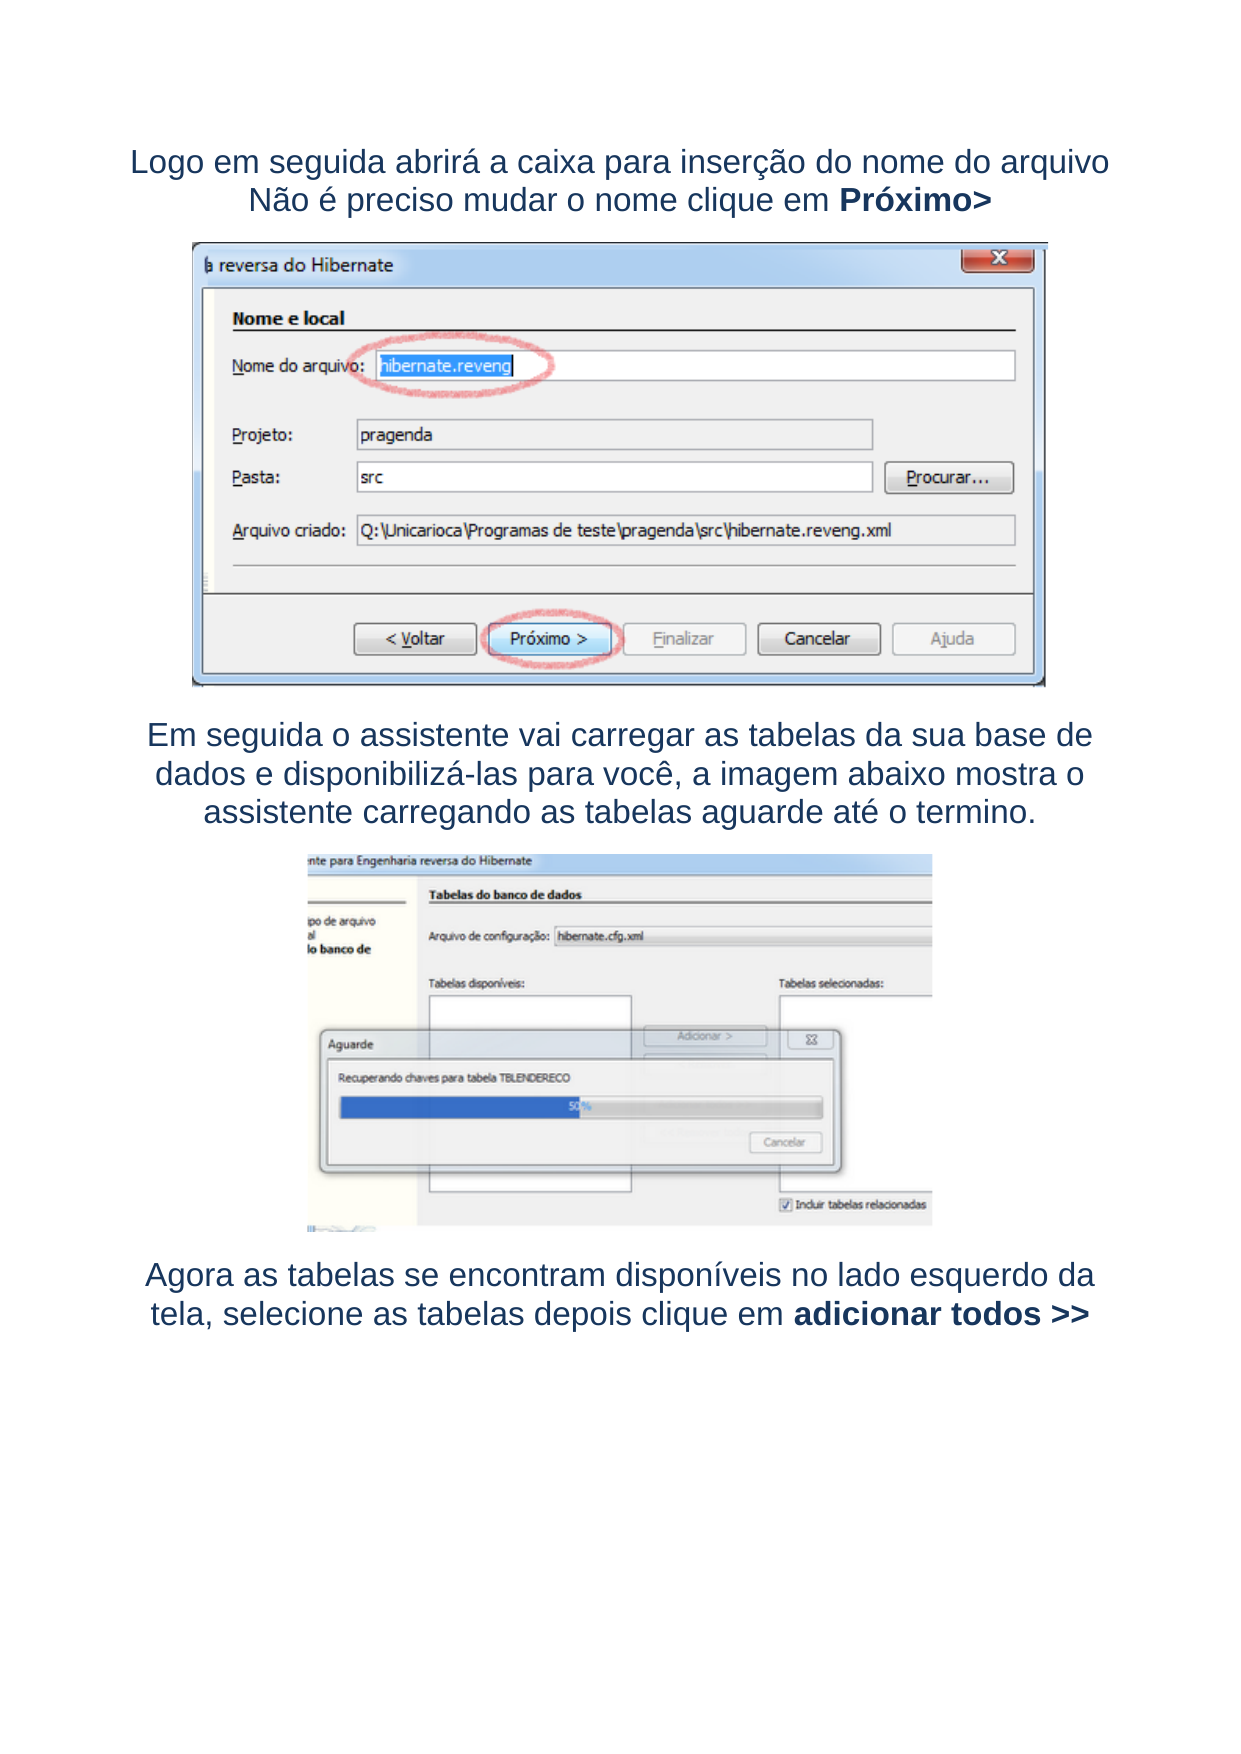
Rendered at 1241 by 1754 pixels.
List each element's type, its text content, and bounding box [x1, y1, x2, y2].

text Agora as tabelas se encontram disponíveis no lado esquerdo da tela, selecione as tabelas depois clique em adicionar todos >> [118, 1255, 1122, 1332]
text Não é preciso mudar o nome clique em Próximo> [118, 181, 1122, 219]
text Logo em seguida abrirá a caixa para inserção do nome do arquivo [118, 142, 1122, 181]
text Em seguida o assistente vai carregar as tabelas da sua base de dados e disponibilizá-las para você, a imagem abaixo mostra o assistente carregando as tabelas aguarde até o termino. [118, 715, 1122, 831]
